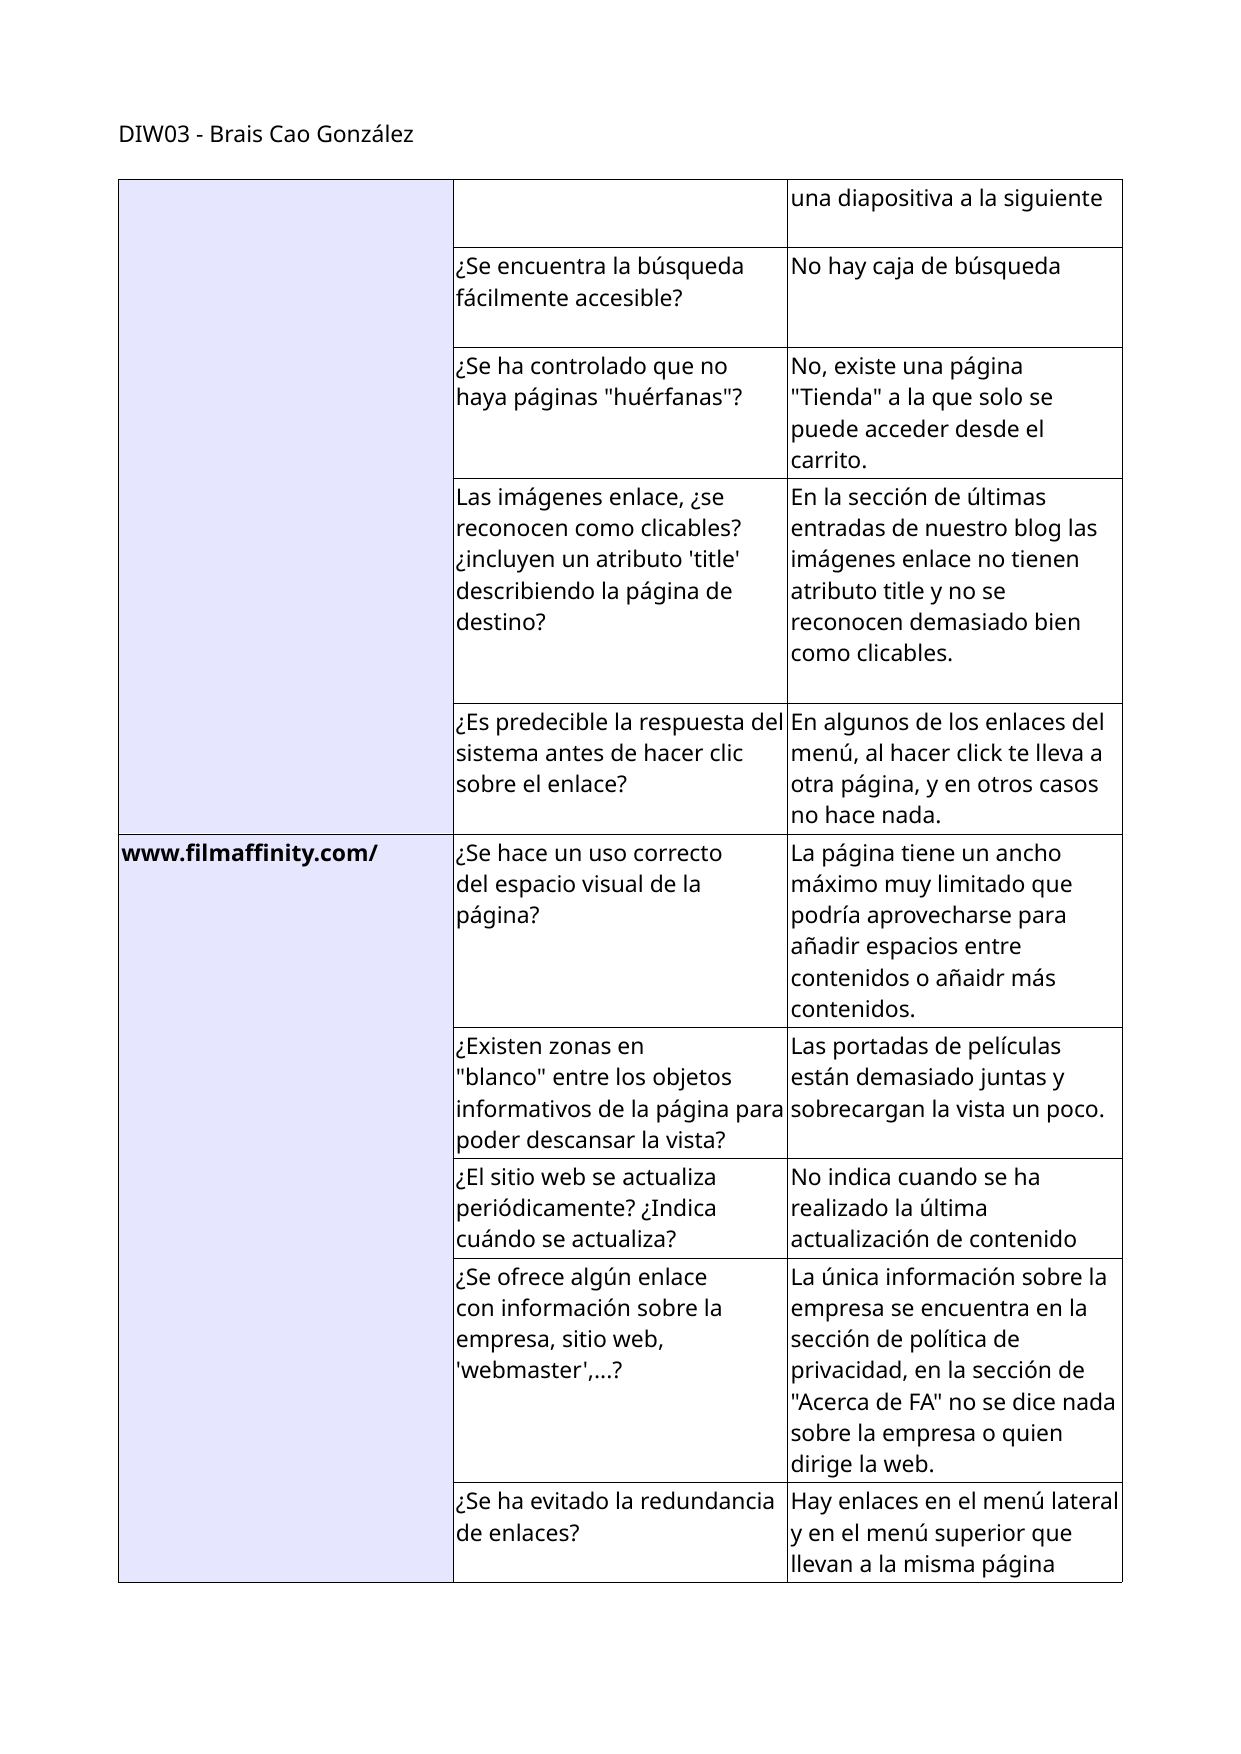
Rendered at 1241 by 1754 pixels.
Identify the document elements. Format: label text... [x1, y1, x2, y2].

table_cell No indica cuando se ha realizado la última actualización de contenido [788, 1159, 1122, 1258]
table_cell ¿Se ha evitado la redundancia de enlaces? [454, 1483, 787, 1582]
table_cell Hay enlaces en el menú lateral y en el menú superior que llevan a la misma página [788, 1483, 1122, 1582]
table_cell ¿Se encuentra la búsqueda fácilmente accesible? [454, 248, 787, 347]
table_cell No hay caja de búsqueda [788, 248, 1122, 347]
table_cell ¿Se ofrece algún enlace con información sobre la empresa, sitio web, 'webmaster',...? [454, 1259, 787, 1482]
table_cell ¿Se ha controlado que no haya páginas "huérfanas"? [454, 348, 787, 478]
table_cell En la sección de últimas entradas de nuestro blog las imágenes enlace no tienen atributo title y no se reconocen demasiado bien como clicables. [788, 479, 1122, 703]
table_cell La única información sobre la empresa se encuentra en la sección de política de privacidad, en la sección de "Acerca de FA" no se dice nada sobre la empresa o quien dirige la web. [788, 1259, 1122, 1482]
table_cell ¿Existen zonas en "blanco" entre los objetos informativos de la página para poder descansar la vista? [454, 1028, 787, 1158]
table_cell Las imágenes enlace, ¿se reconocen como clicables? ¿incluyen un atributo 'title' describiendo la página de destino? [454, 479, 787, 703]
table_cell No, existe una página "Tienda" a la que solo se puede acceder desde el carrito. [788, 348, 1122, 478]
table_cell ¿Es predecible la respuesta del sistema antes de hacer clic sobre el enlace? [454, 704, 787, 833]
table_cell ¿Se hace un uso correcto del espacio visual de la página? [454, 835, 787, 1027]
table_cell Las portadas de películas están demasiado juntas y sobrecargan la vista un poco. [788, 1028, 1122, 1158]
table_cell [454, 180, 787, 247]
table_cell En algunos de los enlaces del menú, al hacer click te lleva a otra página, y en otros casos no hace nada. [788, 704, 1122, 833]
table_cell www.filmaffinity.com/ [119, 835, 453, 1582]
table_cell una diapositiva a la siguiente [788, 180, 1122, 247]
table_cell ¿El sitio web se actualiza periódicamente? ¿Indica cuándo se actualiza? [454, 1159, 787, 1258]
table_cell La página tiene un ancho máximo muy limitado que podría aprovecharse para añadir espacios entre contenidos o añaidr más contenidos. [788, 835, 1122, 1027]
table_cell [119, 180, 453, 833]
